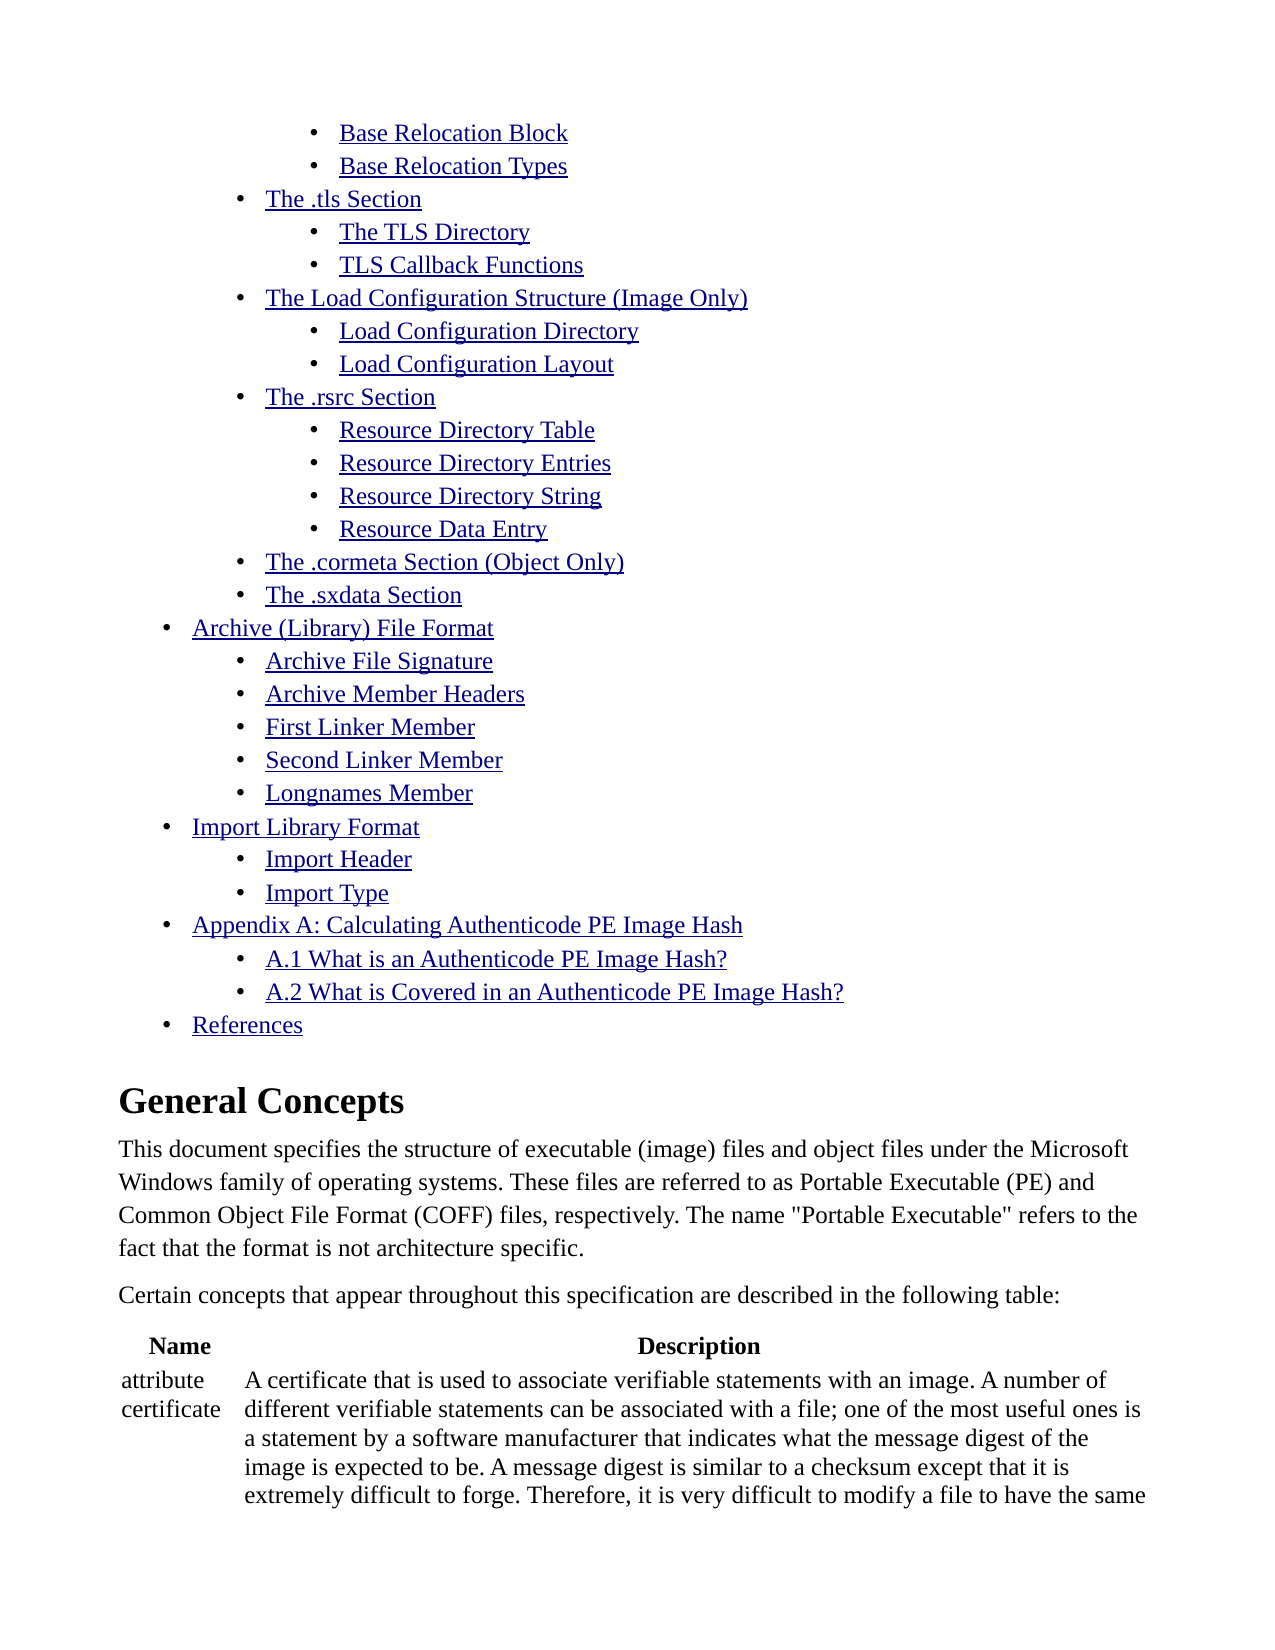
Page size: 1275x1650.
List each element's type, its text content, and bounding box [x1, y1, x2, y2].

table_header Name [118, 1328, 241, 1363]
list A.2 What is Covered in an Authenticode PE Image Hash? [236, 977, 1157, 1005]
list Base Relocation Block [309, 118, 1157, 147]
list The Load Configuration Structure (Image Only) [236, 283, 1157, 312]
list Resource Data Entry [309, 514, 1157, 543]
list The .cormeta Section (Object Only) [236, 547, 1157, 576]
list The .tls Section [236, 184, 1157, 213]
list Archive (Library) File Format [162, 613, 1157, 642]
list Load Configuration Directory [309, 316, 1157, 345]
text Certain concepts that appear throughout this specification are described in the following table: [118, 1280, 1157, 1309]
list The .rsrc Section [236, 382, 1157, 411]
list TLS Callback Functions [309, 250, 1157, 279]
list First Linker Member [236, 712, 1157, 741]
list Resource Directory Entries [309, 448, 1157, 477]
list Second Linker Member [236, 746, 1157, 774]
list Longnames Member [236, 778, 1157, 807]
table_header Description [241, 1328, 1157, 1363]
subtitle General Concepts [118, 1078, 1157, 1121]
list Load Configuration Layout [309, 349, 1157, 378]
text This document specifies the structure of executable (image) files and object files under the Microsoft Windows family of operating systems. These files are referred to as Portable Executable (PE) and Common Object File Format (COFF) files, respectively. The name "Portable Executable" refers to the fact that the format is not architecture specific. [118, 1134, 1157, 1262]
list Import Type [236, 878, 1157, 906]
list References [162, 1010, 1157, 1038]
list Archive File Signature [236, 646, 1157, 675]
list The TLS Directory [309, 217, 1157, 246]
list Resource Directory String [309, 481, 1157, 510]
list Import Library Format [162, 812, 1157, 840]
list Import Header [236, 844, 1157, 873]
list The .sxdata Section [236, 580, 1157, 609]
list A.1 What is an Authenticode PE Image Hash? [236, 944, 1157, 972]
list Appendix A: Calculating Authenticode PE Image Hash [162, 911, 1157, 939]
list Resource Directory Table [309, 415, 1157, 444]
table_cell A certificate that is used to associate verifiable statements with an image. A number of different verifiable statements can be associated with a file; one of the most useful ones is a statement by a software manufacturer that indicates what the message digest of the image is expected to be. A message digest is similar to a checksum except that it is extremely difficult to forge. Therefore, it is very difficult to modify a file to have the same [241, 1363, 1157, 1512]
list Base Relocation Types [309, 151, 1157, 180]
list Archive Member Headers [236, 679, 1157, 708]
table_cell attribute certificate [118, 1363, 241, 1512]
